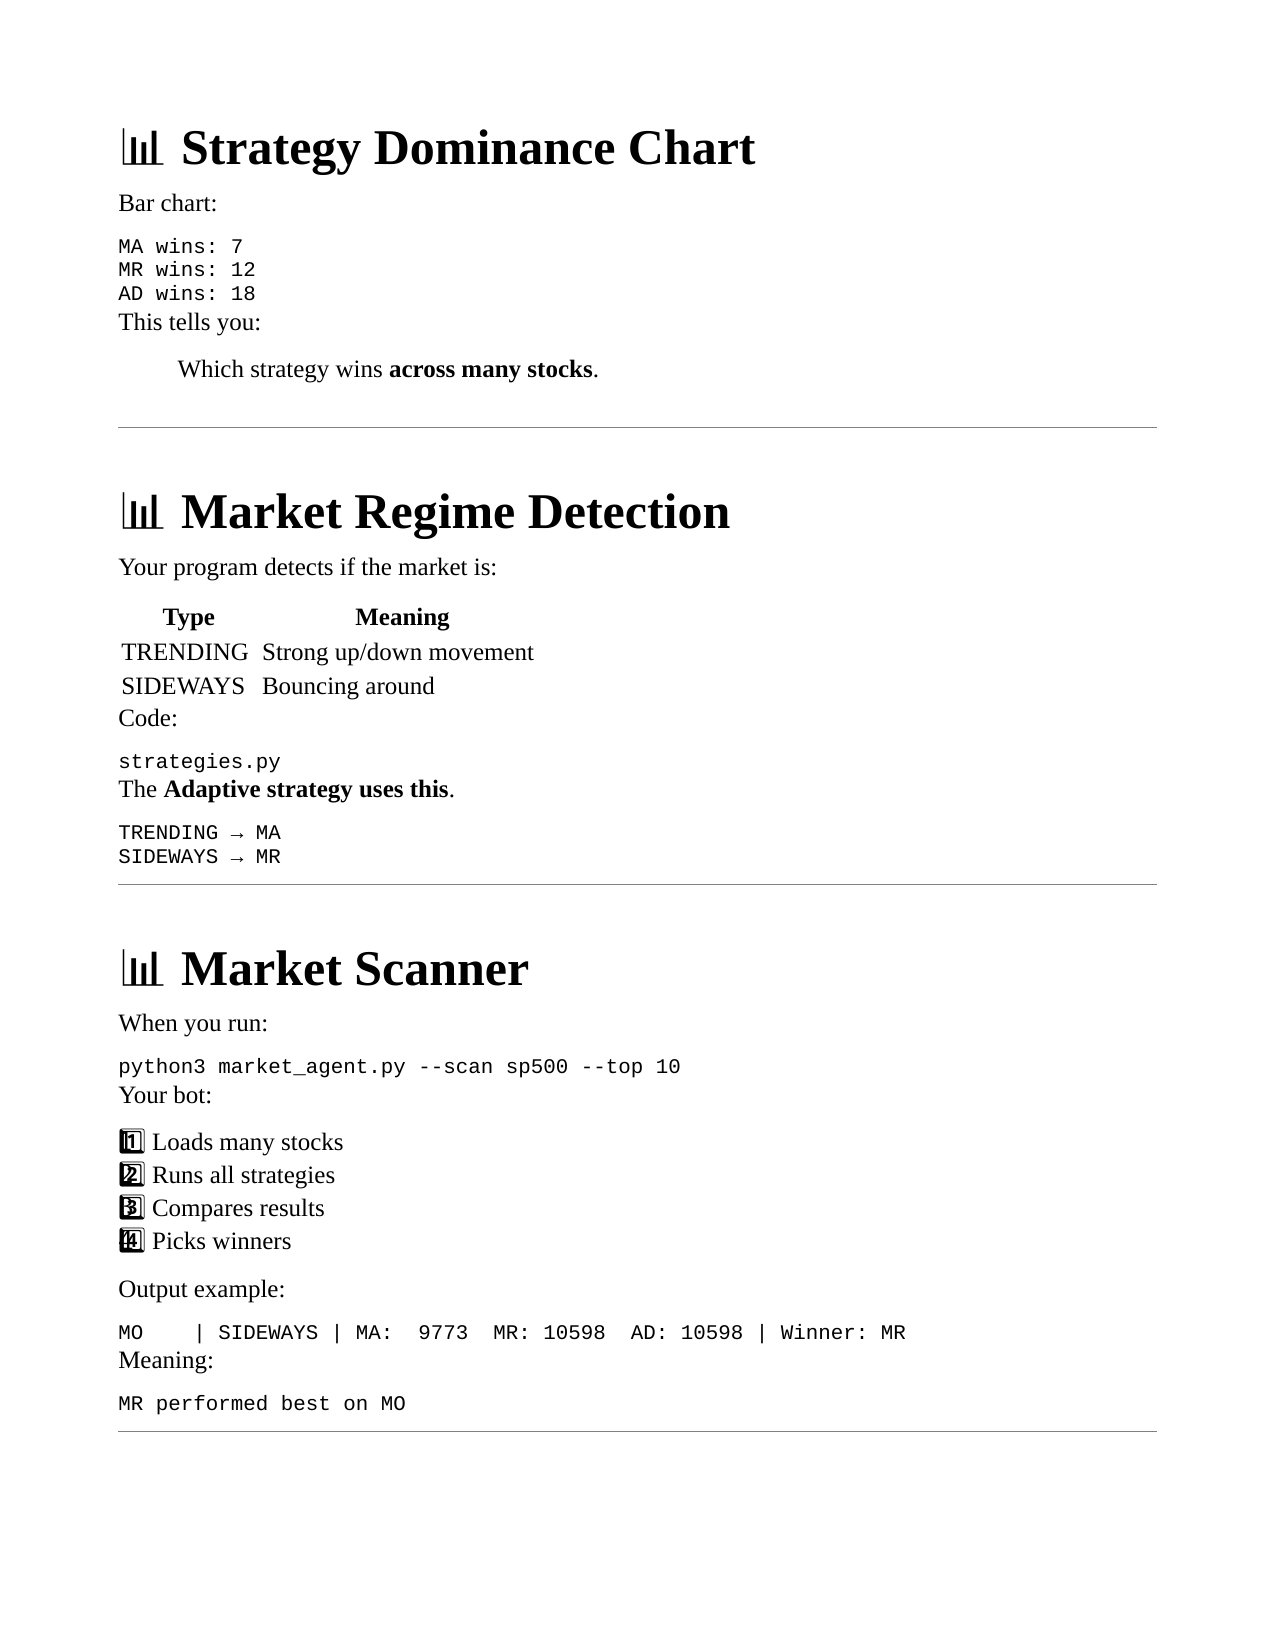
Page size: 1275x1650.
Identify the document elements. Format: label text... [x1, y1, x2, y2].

text AD wins: 18 [118, 283, 1157, 307]
subtitle 📊 Strategy Dominance Chart [118, 118, 1157, 176]
subtitle 📊 Market Scanner [118, 938, 1157, 996]
table_header Type [118, 599, 259, 634]
table_cell SIDEWAYS [118, 669, 259, 703]
table_cell Bouncing around [259, 669, 546, 703]
text Your bot: [118, 1080, 1157, 1108]
text MR wins: 12 [118, 259, 1157, 283]
table_cell TRENDING [118, 634, 259, 668]
text python3 market_agent.py --scan sp500 --top 10 [118, 1056, 1157, 1080]
text When you run: [118, 1008, 1157, 1037]
text Code: [118, 703, 1157, 732]
text TRENDING → MA [118, 822, 1157, 846]
table_cell Strong up/down movement [259, 634, 546, 668]
text The Adaptive strategy uses this. [118, 774, 1157, 803]
text SIDEWAYS → MR [118, 846, 1157, 869]
text Your program detects if the market is: [118, 552, 1157, 581]
text Which strategy wins across many stocks. [177, 354, 1098, 383]
table_header Meaning [259, 599, 546, 634]
text strategies.py [118, 751, 1157, 774]
text MR performed best on MO [118, 1393, 1157, 1417]
text Meaning: [118, 1345, 1157, 1374]
text MA wins: 7 [118, 236, 1157, 259]
subtitle 📊 Market Regime Detection [118, 482, 1157, 539]
text MO | SIDEWAYS | MA: 9773 MR: 10598 AD: 10598 | Winner: MR [118, 1322, 1157, 1345]
text 1️⃣ Loads many stocks 2️⃣ Runs all strategies 3️⃣ Compares results 4️⃣ Picks winners [118, 1127, 1157, 1255]
text Output example: [118, 1274, 1157, 1303]
text Bar chart: [118, 188, 1157, 217]
text This tells you: [118, 307, 1157, 335]
